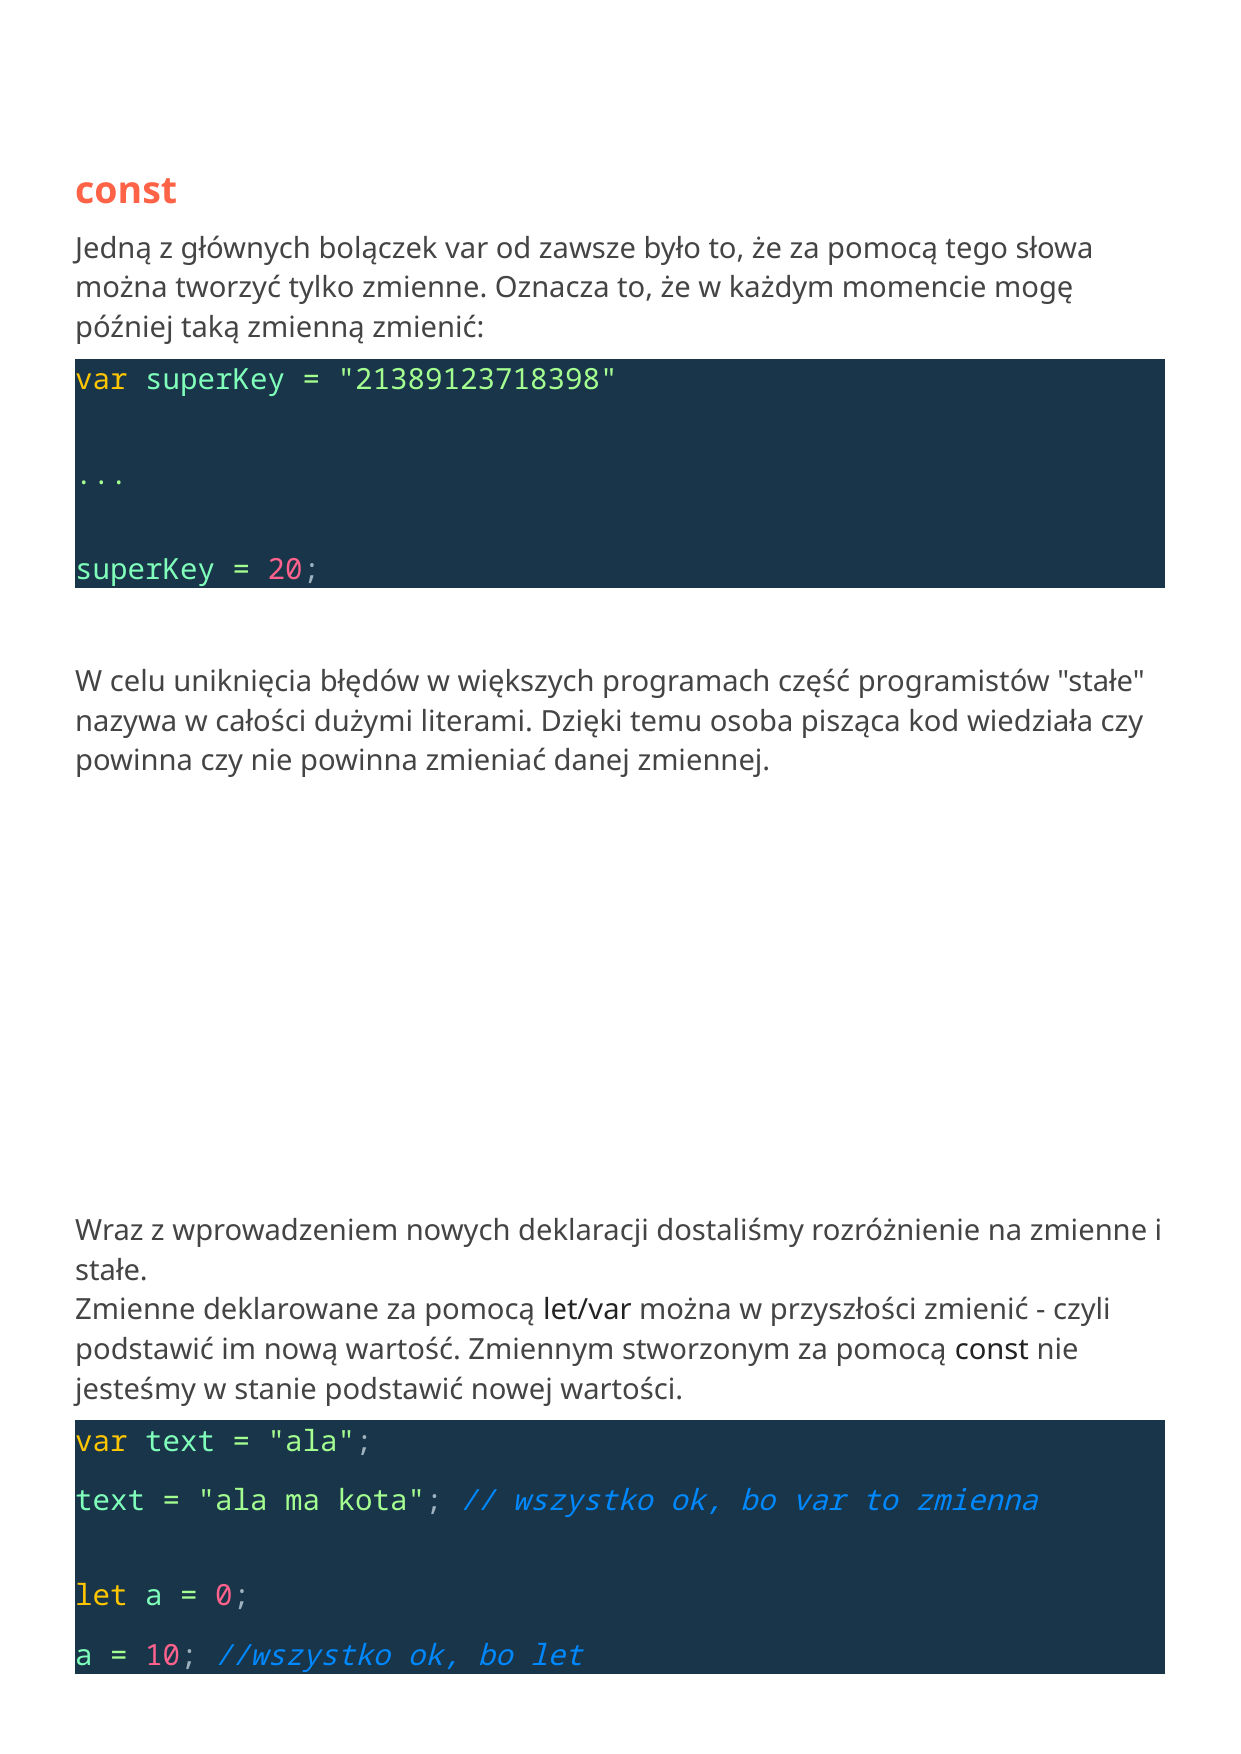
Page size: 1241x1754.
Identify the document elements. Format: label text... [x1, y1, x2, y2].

text var superKey = "21389123718398" [75, 359, 1165, 398]
text a = 10; //wszystko ok, bo let [75, 1634, 1165, 1674]
subtitle const [75, 163, 1165, 214]
text let a = 0; [75, 1574, 1165, 1614]
text var text = "ala"; [75, 1420, 1165, 1460]
text ... [75, 453, 1165, 493]
text text = "ala ma kota"; // wszystko ok, bo var to zmienna [75, 1479, 1165, 1519]
text W celu uniknięcia błędów w większych programach część programistów "stałe" nazywa w całości dużymi literami. Dzięki temu osoba pisząca kod wiedziała czy powinna czy nie powinna zmieniać danej zmiennej. [75, 660, 1165, 779]
text Jedną z głównych bolączek var od zawsze było to, że za pomocą tego słowa można tworzyć tylko zmienne. Oznacza to, że w każdym momencie mogę później taką zmienną zmienić: [75, 227, 1165, 346]
text superKey = 20; [75, 548, 1165, 588]
text Wraz z wprowadzeniem nowych deklaracji dostaliśmy rozróżnienie na zmienne i stałe. Zmienne deklarowane za pomocą let/var można w przyszłości zmienić - czyli podstawić im nową wartość. Zmiennym stworzonym za pomocą const nie jesteśmy w stanie podstawić nowej wartości. [75, 1209, 1165, 1408]
